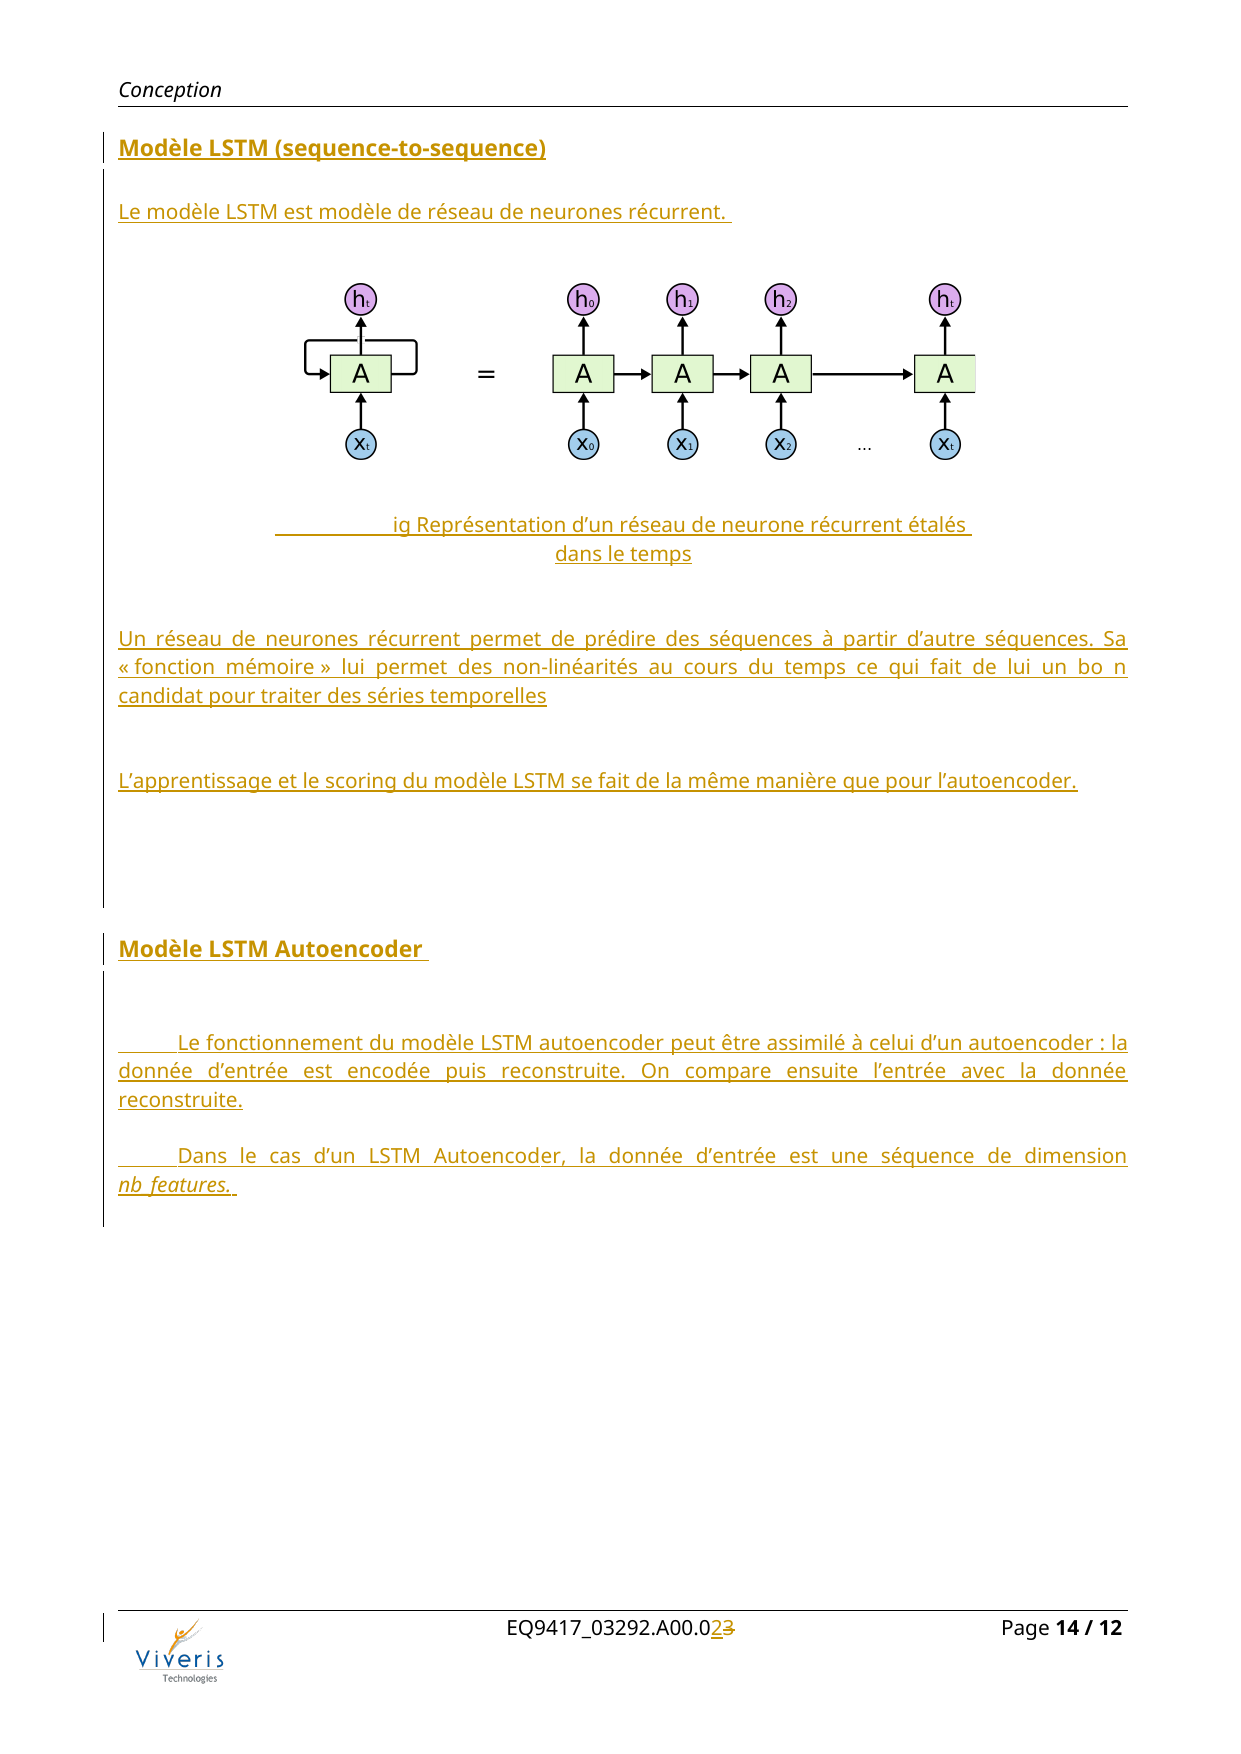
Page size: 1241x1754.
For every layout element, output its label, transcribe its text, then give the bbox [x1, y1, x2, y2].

text L’apprentissage et le scoring du modèle LSTM se fait de la même manière que pour l’autoencoder. [118, 766, 1128, 795]
text dans le temps [118, 539, 1128, 567]
picture [120, 1613, 238, 1687]
subtitle Modèle LSTM Autoencoder [118, 933, 1128, 965]
text reconstruite. [118, 1082, 1128, 1113]
text nb_features. [118, 1167, 1128, 1198]
subtitle Modèle LSTM (sequence-to-sequence) [118, 132, 1128, 163]
text candidat pour traiter des séries temporelles [118, 678, 1128, 709]
text Le fonctionnement du modèle LSTM autoencoder peut être assimilé à celui d’un autoencoder : la [118, 1028, 1128, 1052]
text ig Représentation d’un réseau de neurone récurrent étalés [118, 510, 1128, 539]
text Dans le cas d’un LSTM Autoencoder, la donnée d’entrée est une séquence de dimension [118, 1142, 1128, 1166]
picture [304, 283, 976, 460]
text Le modèle LSTM est modèle de réseau de neurones récurrent. [118, 197, 1128, 226]
text Un réseau de neurones récurrent permet de prédire des séquences à partir d’autre séquences. Sa [118, 624, 1128, 648]
text « fonction mémoire » lui permet des non-linéarités au cours du temps ce qui fait de lui un bo n [118, 650, 1128, 677]
text donnée d’entrée est encodée puis reconstruite. On compare ensuite l’entrée avec la donnée [118, 1053, 1128, 1080]
